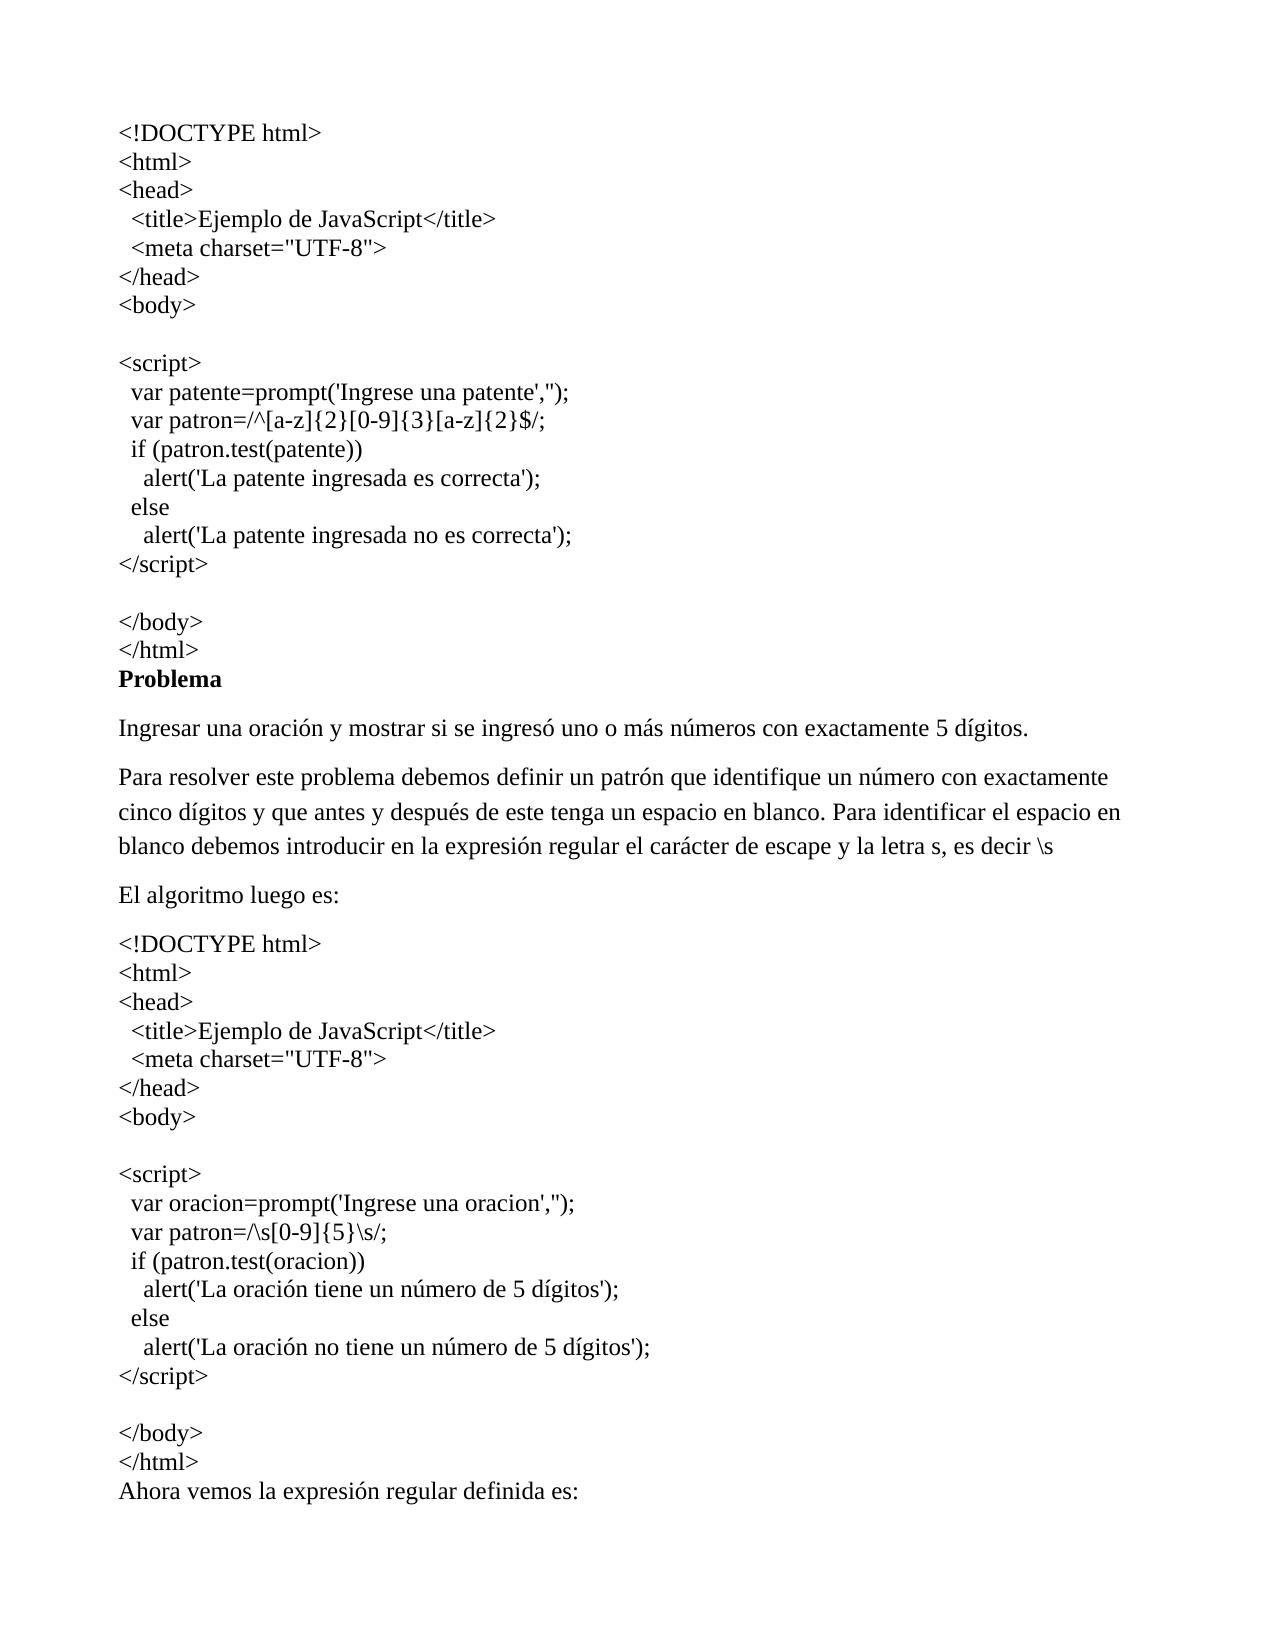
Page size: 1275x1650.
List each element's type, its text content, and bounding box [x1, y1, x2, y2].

text <title>Ejemplo de JavaScript</title> [118, 204, 1157, 233]
text var patente=prompt('Ingrese una patente',''); [118, 377, 1157, 406]
text <body> [118, 1102, 1157, 1131]
text </body> [118, 607, 1157, 636]
text alert('La oración no tiene un número de 5 dígitos'); [118, 1332, 1157, 1361]
text <title>Ejemplo de JavaScript</title> [118, 1016, 1157, 1044]
text Ahora vemos la expresión regular definida es: [118, 1476, 1157, 1504]
text El algoritmo luego es: [118, 881, 1157, 909]
text <script> [118, 1159, 1157, 1188]
text var patron=/^[a-z]{2}[0-9]{3}[a-z]{2}$/; [118, 406, 1157, 434]
text Para resolver este problema debemos definir un patrón que identifique un número con exactamente cinco dígitos y que antes y después de este tenga un espacio en blanco. Para identificar el espacio en blanco debemos introducir en la expresión regular el carácter de escape y la letra s, es decir \s [118, 762, 1157, 860]
text <html> [118, 958, 1157, 987]
text Ingresar una oración y mostrar si se ingresó uno o más números con exactamente 5 dígitos. [118, 713, 1157, 742]
text <html> [118, 147, 1157, 176]
text </script> [118, 1361, 1157, 1389]
text if (patron.test(patente)) [118, 434, 1157, 463]
text <head> [118, 987, 1157, 1016]
text else [118, 1303, 1157, 1332]
text <head> [118, 176, 1157, 204]
text <script> [118, 348, 1157, 377]
text alert('La patente ingresada es correcta'); [118, 463, 1157, 492]
text alert('La oración tiene un número de 5 dígitos'); [118, 1274, 1157, 1303]
text </html> [118, 1447, 1157, 1476]
text <body> [118, 291, 1157, 319]
text var patron=/\s[0-9]{5}\s/; [118, 1217, 1157, 1246]
text </body> [118, 1418, 1157, 1447]
text </head> [118, 1073, 1157, 1102]
text <!DOCTYPE html> [118, 929, 1157, 958]
text <meta charset="UTF-8"> [118, 233, 1157, 262]
text </script> [118, 549, 1157, 578]
text var oracion=prompt('Ingrese una oracion',''); [118, 1188, 1157, 1217]
text Problema [118, 664, 1157, 693]
text </html> [118, 636, 1157, 664]
text <!DOCTYPE html> [118, 118, 1157, 147]
text else [118, 492, 1157, 521]
text alert('La patente ingresada no es correcta'); [118, 521, 1157, 549]
text if (patron.test(oracion)) [118, 1246, 1157, 1274]
text </head> [118, 262, 1157, 291]
text <meta charset="UTF-8"> [118, 1044, 1157, 1073]
